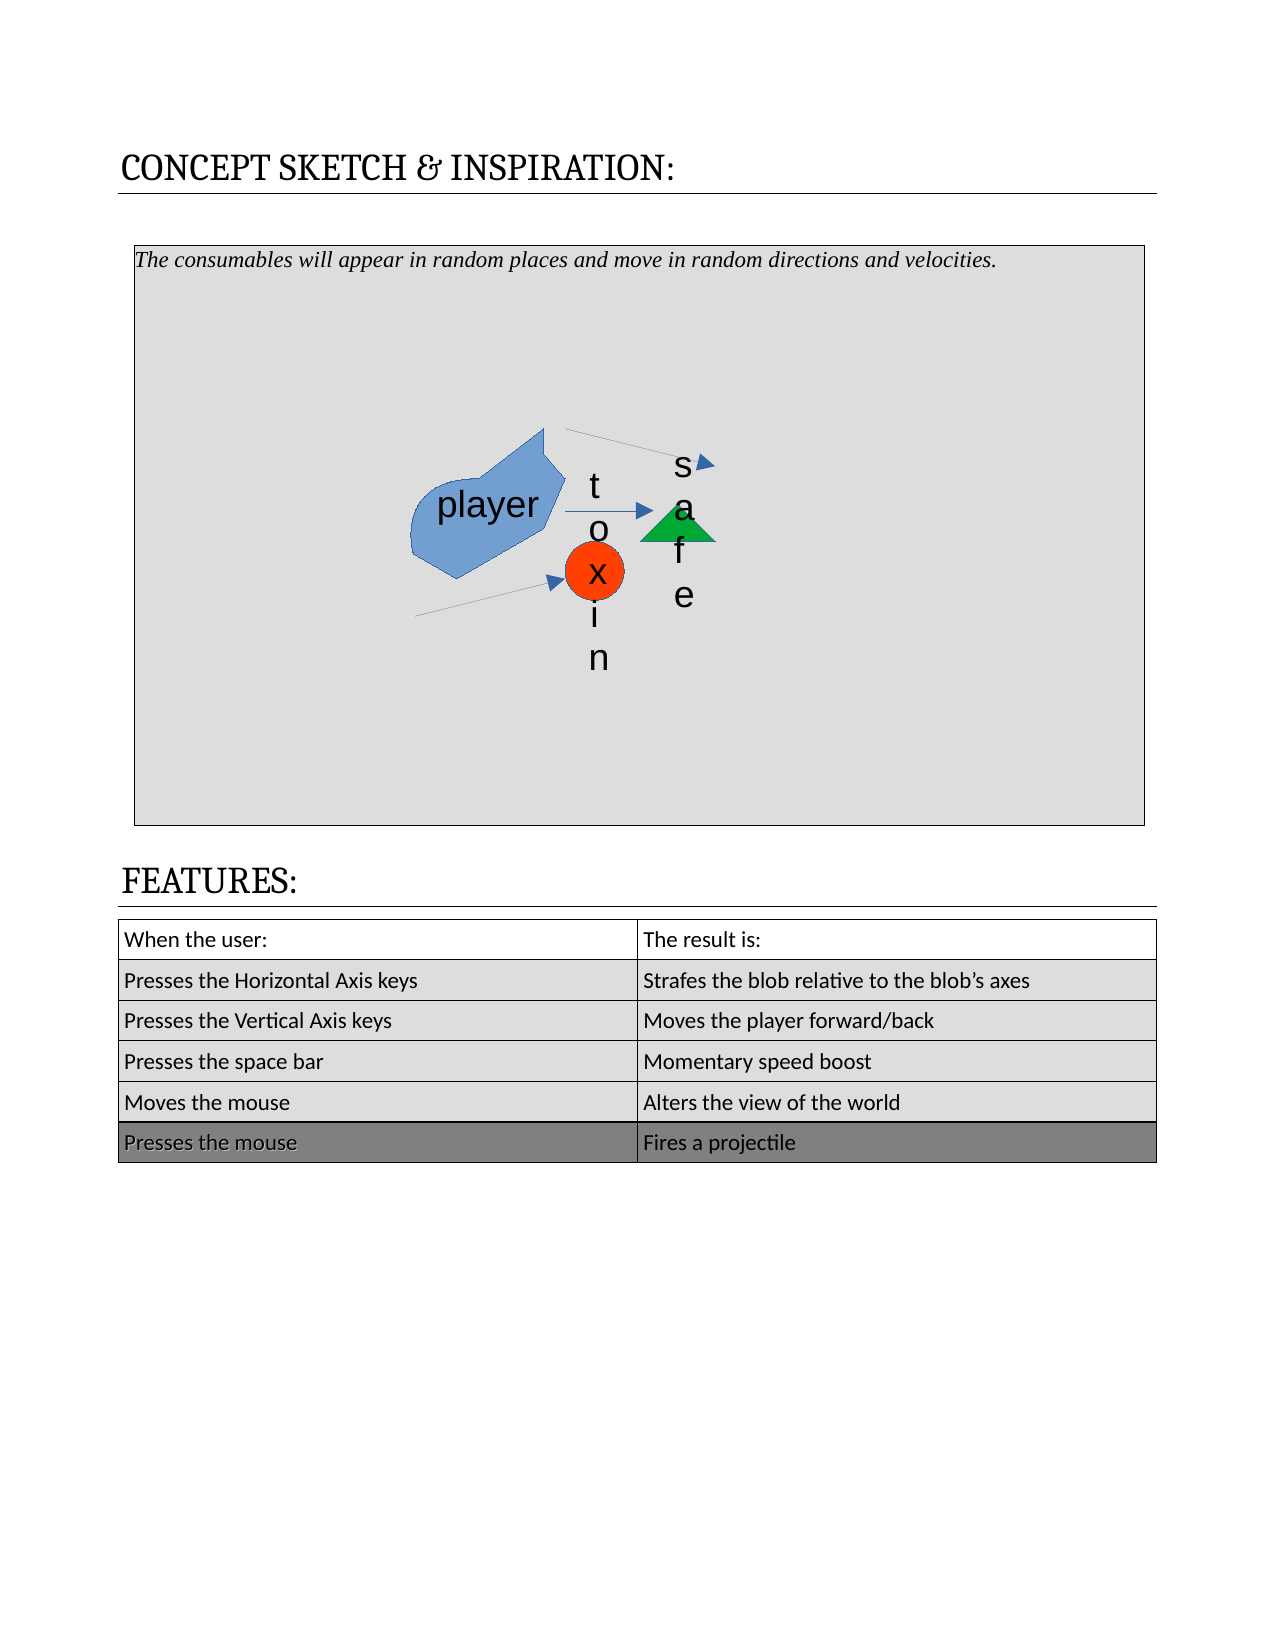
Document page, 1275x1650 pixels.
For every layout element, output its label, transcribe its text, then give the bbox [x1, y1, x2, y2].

table_cell Moves the player forward/back [638, 1001, 1156, 1040]
table_cell Presses the Vertical Axis keys [119, 1001, 637, 1040]
table_cell Momentary speed boost [638, 1041, 1156, 1081]
table_cell Moves the mouse [119, 1082, 637, 1121]
table_cell Fires a projectile [638, 1123, 1156, 1162]
table_header The result is: [638, 920, 1156, 959]
table_cell Strafes the blob relative to the blob’s axes [638, 960, 1156, 1000]
table_cell Presses the mouse [119, 1123, 637, 1162]
subtitle Concept sketch & inspiration: [118, 143, 1157, 193]
table_cell Alters the view of the world [638, 1082, 1156, 1121]
table_header When the user: [119, 920, 637, 959]
subtitle Features: [118, 856, 1157, 906]
table_cell Presses the space bar [119, 1041, 637, 1081]
table_cell Presses the Horizontal Axis keys [119, 960, 637, 1000]
